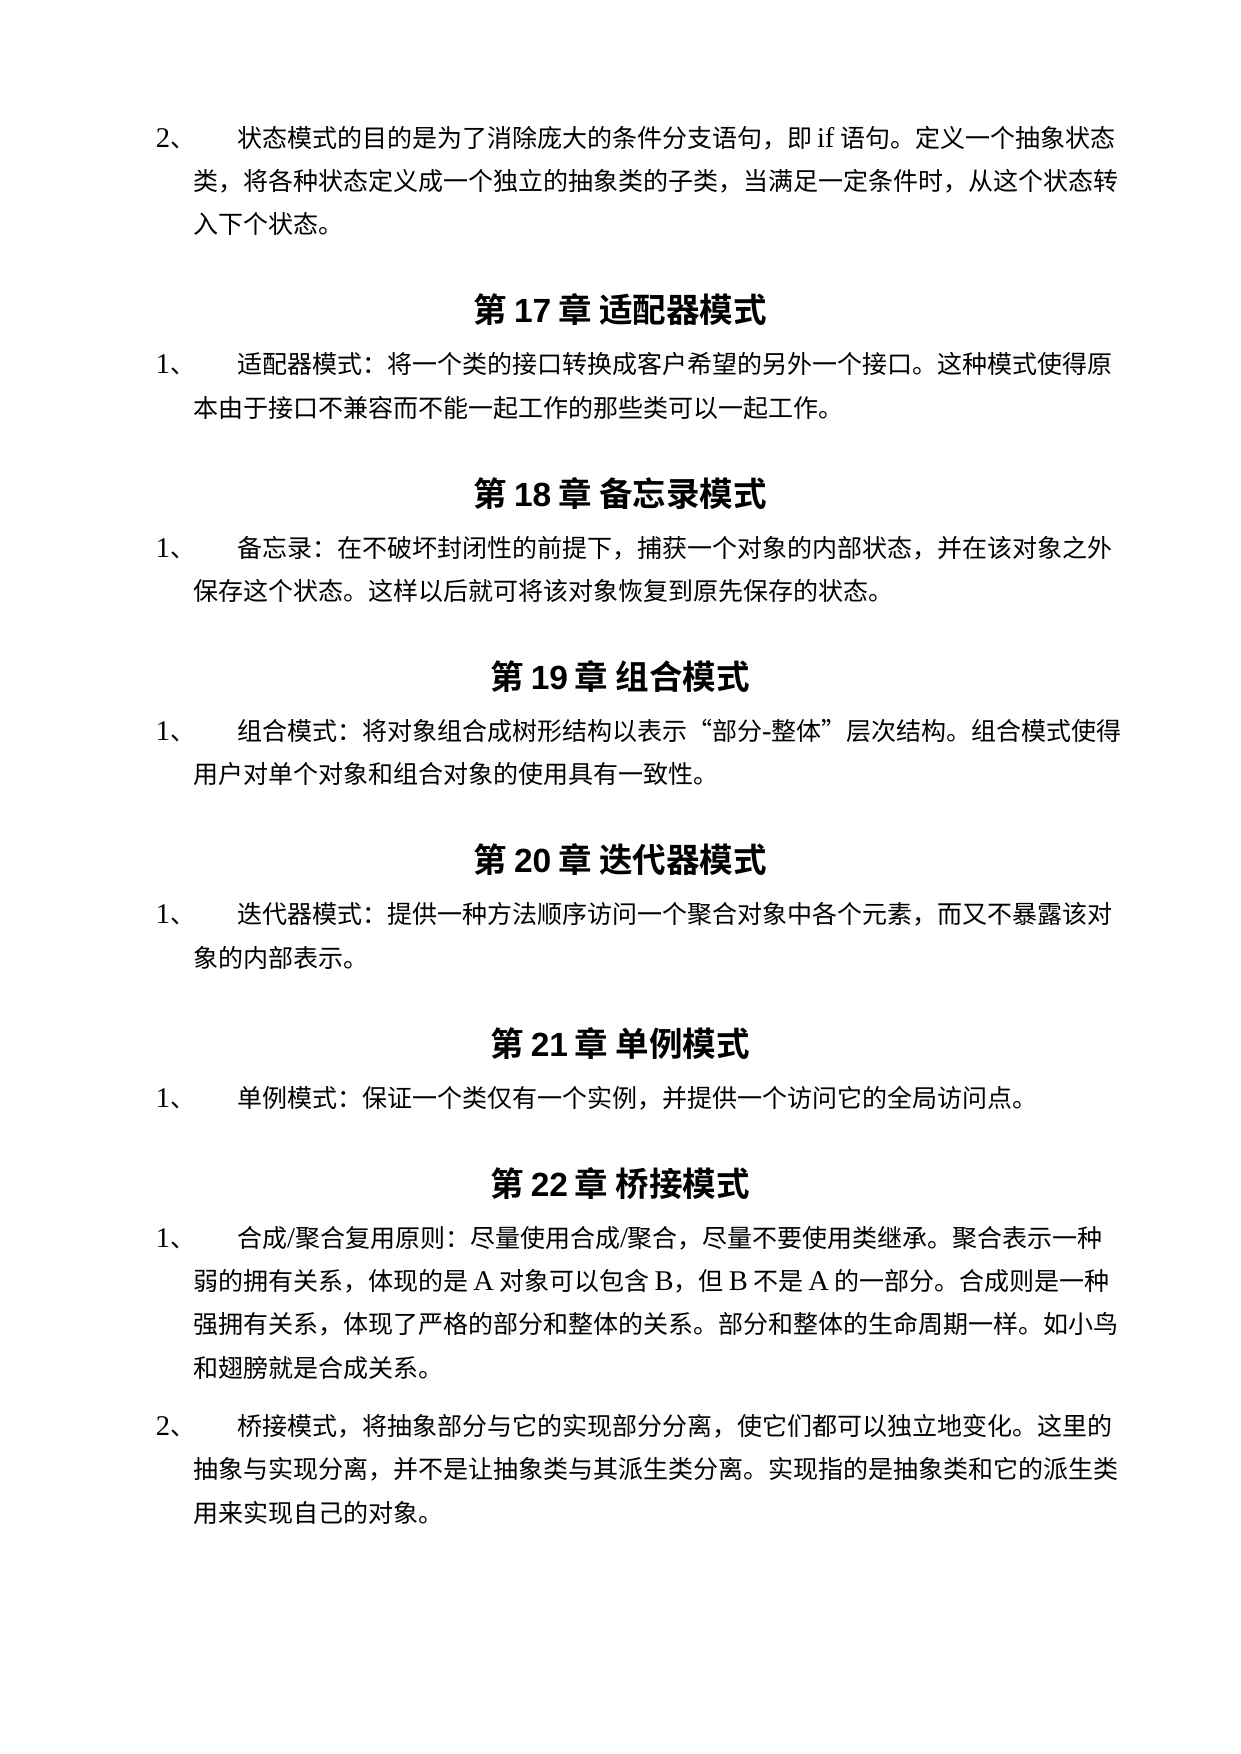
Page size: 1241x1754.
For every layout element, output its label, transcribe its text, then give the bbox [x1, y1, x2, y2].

list 单例模式：保证一个类仅有一个实例，并提供一个访问它的全局访问点。 [156, 1078, 1122, 1114]
subtitle 第18章 备忘录模式 [118, 467, 1122, 516]
list 桥接模式，将抽象部分与它的实现部分分离，使它们都可以独立地变化。这里的抽象与实现分离，并不是让抽象类与其派生类分离。实现指的是抽象类和它的派生类用来实现自己的对象。 [156, 1406, 1122, 1529]
list 合成/聚合复用原则：尽量使用合成/聚合，尽量不要使用类继承。聚合表示一种弱的拥有关系，体现的是A对象可以包含B，但B不是A的一部分。合成则是一种强拥有关系，体现了严格的部分和整体的关系。部分和整体的生命周期一样。如小鸟和翅膀就是合成关系。 [156, 1218, 1122, 1385]
list 状态模式的目的是为了消除庞大的条件分支语句，即if语句。定义一个抽象状态类，将各种状态定义成一个独立的抽象类的子类，当满足一定条件时，从这个状态转入下个状态。 [156, 118, 1122, 241]
list 迭代器模式：提供一种方法顺序访问一个聚合对象中各个元素，而又不暴露该对象的内部表示。 [156, 895, 1122, 974]
list 适配器模式：将一个类的接口转换成客户希望的另外一个接口。这种模式使得原本由于接口不兼容而不能一起工作的那些类可以一起工作。 [156, 345, 1122, 424]
subtitle 第21章 单例模式 [118, 1017, 1122, 1066]
subtitle 第20章 迭代器模式 [118, 834, 1122, 882]
subtitle 第22章 桥接模式 [118, 1157, 1122, 1206]
list 组合模式：将对象组合成树形结构以表示“部分-整体”层次结构。组合模式使得用户对单个对象和组合对象的使用具有一致性。 [156, 712, 1122, 791]
subtitle 第17章 适配器模式 [118, 284, 1122, 332]
subtitle 第19章 组合模式 [118, 651, 1122, 699]
list 备忘录：在不破坏封闭性的前提下，捕获一个对象的内部状态，并在该对象之外保存这个状态。这样以后就可将该对象恢复到原先保存的状态。 [156, 528, 1122, 608]
